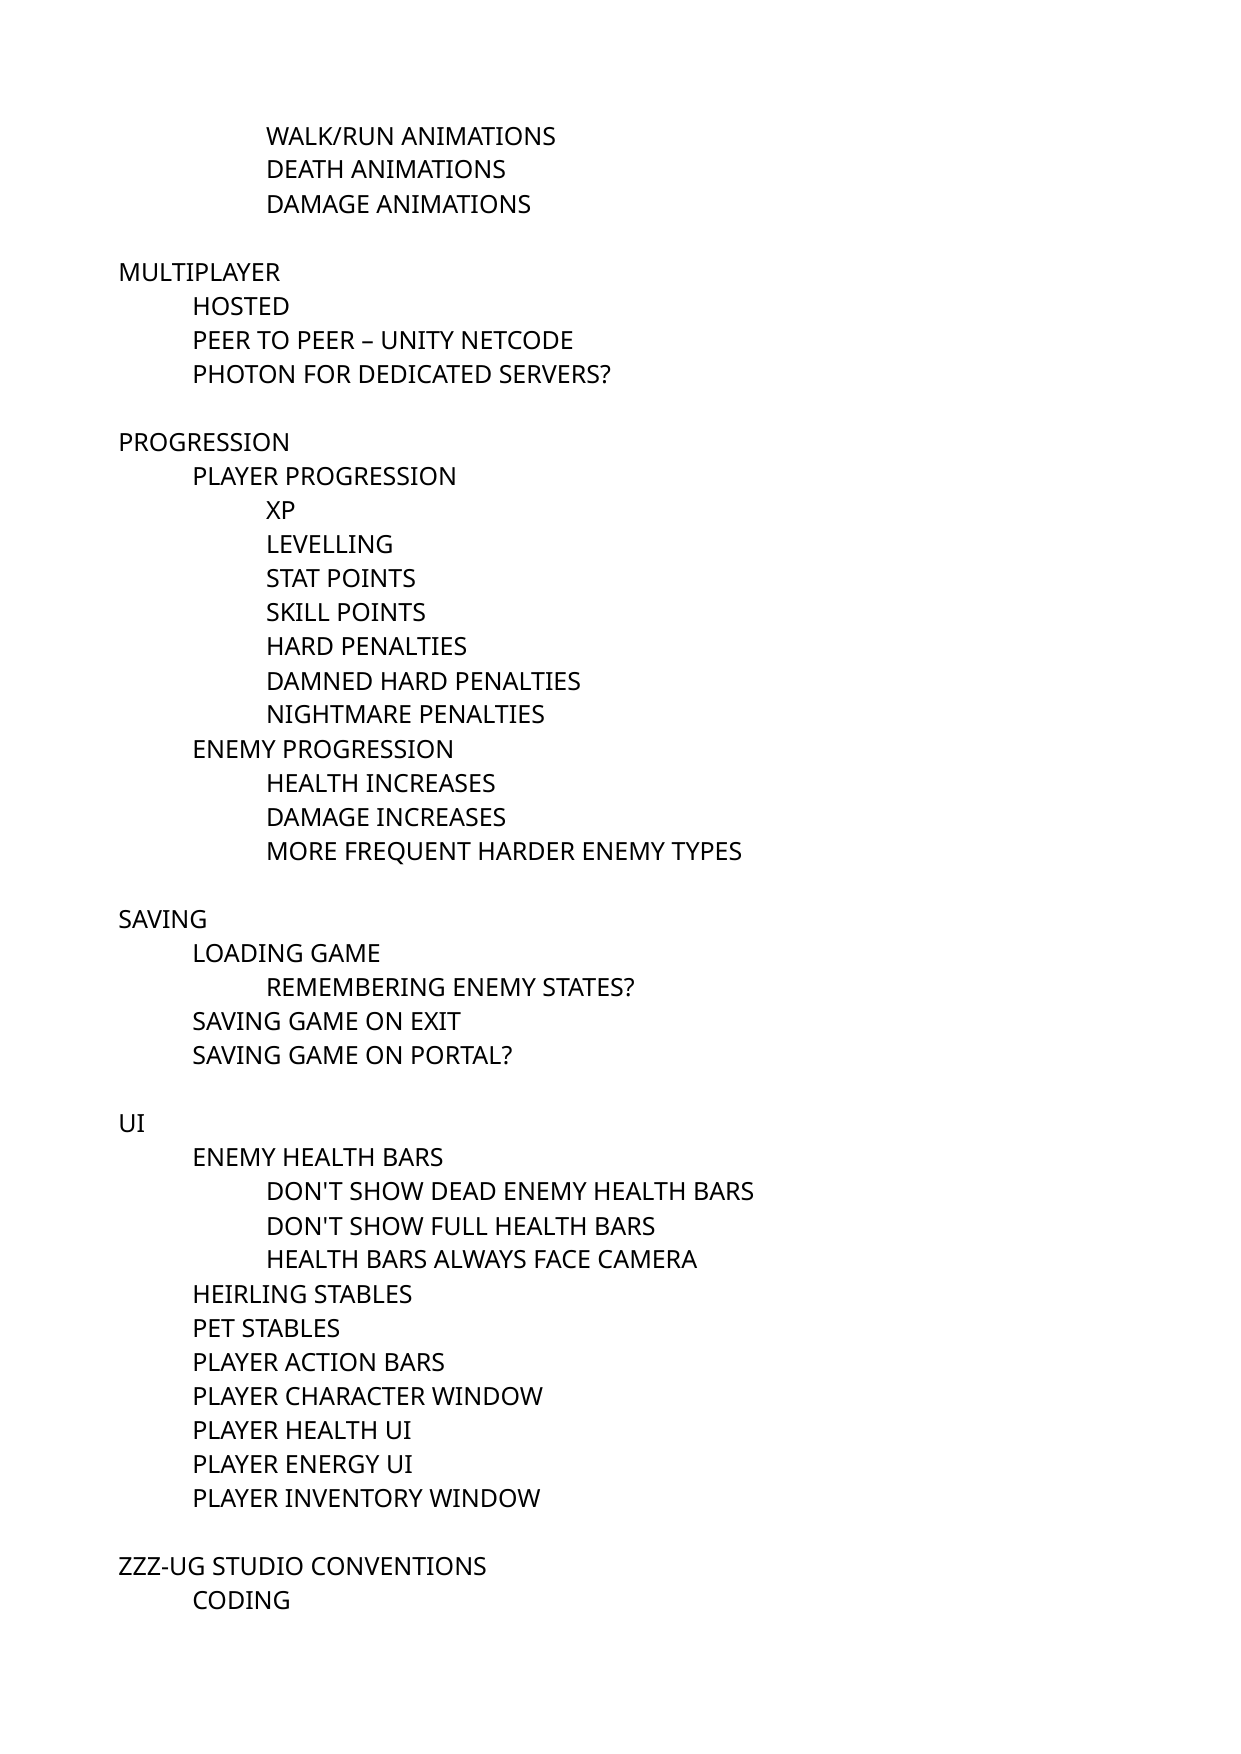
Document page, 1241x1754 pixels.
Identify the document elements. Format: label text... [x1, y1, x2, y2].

text DAMNED HARD PENALTIES [118, 663, 1122, 697]
text PHOTON FOR DEDICATED SERVERS? [118, 357, 1122, 391]
text DEATH ANIMATIONS [118, 152, 1122, 186]
text LOADING GAME [118, 936, 1122, 970]
text ZZZ-UG STUDIO CONVENTIONS [118, 1549, 1122, 1583]
text LEVELLING [118, 527, 1122, 561]
text ENEMY PROGRESSION [118, 731, 1122, 765]
text PROGRESSION [118, 425, 1122, 459]
text HARD PENALTIES [118, 629, 1122, 663]
text PLAYER HEALTH UI [118, 1412, 1122, 1447]
text REMEMBERING ENEMY STATES? [118, 970, 1122, 1004]
text WALK/RUN ANIMATIONS [118, 118, 1122, 152]
text PEER TO PEER – UNITY NETCODE [118, 322, 1122, 357]
text HEIRLING STABLES [118, 1276, 1122, 1310]
text HEALTH BARS ALWAYS FACE CAMERA [118, 1242, 1122, 1276]
text HEALTH INCREASES [118, 765, 1122, 799]
text DON'T SHOW DEAD ENEMY HEALTH BARS [118, 1174, 1122, 1208]
text NIGHTMARE PENALTIES [118, 697, 1122, 731]
text PLAYER CHARACTER WINDOW [118, 1378, 1122, 1412]
text HOSTED [118, 288, 1122, 322]
text MULTIPLAYER [118, 254, 1122, 288]
text ENEMY HEALTH BARS [118, 1140, 1122, 1174]
text PLAYER ACTION BARS [118, 1344, 1122, 1378]
text SAVING GAME ON PORTAL? [118, 1038, 1122, 1072]
text DAMAGE INCREASES [118, 799, 1122, 833]
text DAMAGE ANIMATIONS [118, 186, 1122, 220]
text SKILL POINTS [118, 595, 1122, 629]
text PLAYER ENERGY UI [118, 1447, 1122, 1481]
text MORE FREQUENT HARDER ENEMY TYPES [118, 833, 1122, 867]
text PLAYER PROGRESSION [118, 459, 1122, 493]
text SAVING GAME ON EXIT [118, 1004, 1122, 1038]
text STAT POINTS [118, 561, 1122, 595]
text PET STABLES [118, 1310, 1122, 1344]
text XP [118, 493, 1122, 527]
text SAVING [118, 902, 1122, 936]
text CODING [118, 1583, 1122, 1617]
text PLAYER INVENTORY WINDOW [118, 1481, 1122, 1515]
text DON'T SHOW FULL HEALTH BARS [118, 1208, 1122, 1242]
text UI [118, 1106, 1122, 1140]
